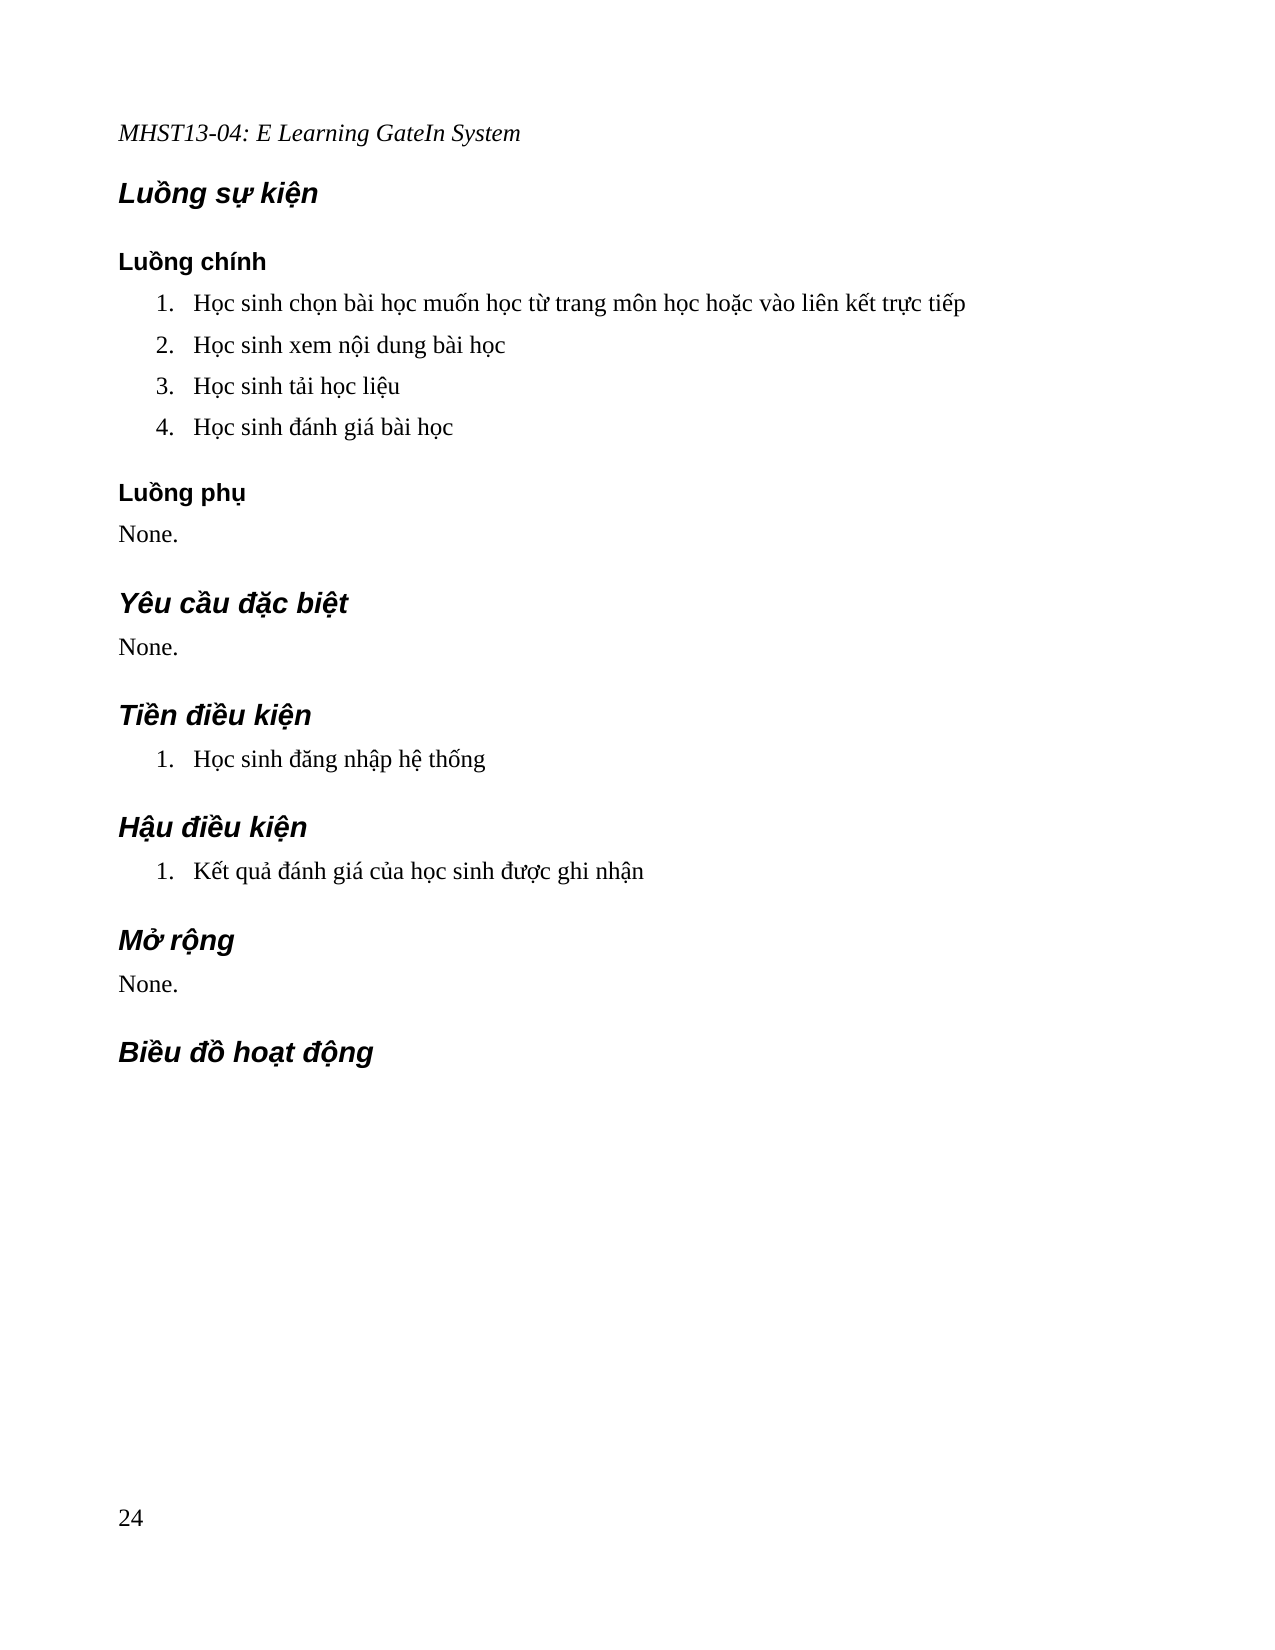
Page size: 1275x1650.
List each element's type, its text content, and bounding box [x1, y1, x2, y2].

list Học sinh xem nội dung bài học [156, 330, 1157, 358]
subtitle Luồng sự kiện [118, 176, 1157, 210]
subtitle Tiền điều kiện [118, 698, 1157, 732]
subtitle Biều đồ hoạt động [118, 1035, 1157, 1068]
subtitle Luồng chính [118, 247, 1157, 276]
list Kết quả đánh giá của học sinh được ghi nhận [156, 856, 1157, 885]
text None. [118, 519, 1157, 548]
list Học sinh chọn bài học muốn học từ trang môn học hoặc vào liên kết trực tiếp [156, 288, 1157, 317]
subtitle Hậu điều kiện [118, 810, 1157, 844]
subtitle Luồng phụ [118, 478, 1157, 507]
text None. [118, 632, 1157, 661]
list Học sinh đăng nhập hệ thống [156, 744, 1157, 773]
subtitle Yêu cầu đặc biệt [118, 586, 1157, 619]
text None. [118, 969, 1157, 997]
list Học sinh tải học liệu [156, 371, 1157, 400]
list Học sinh đánh giá bài học [156, 412, 1157, 441]
subtitle Mở rộng [118, 923, 1157, 956]
